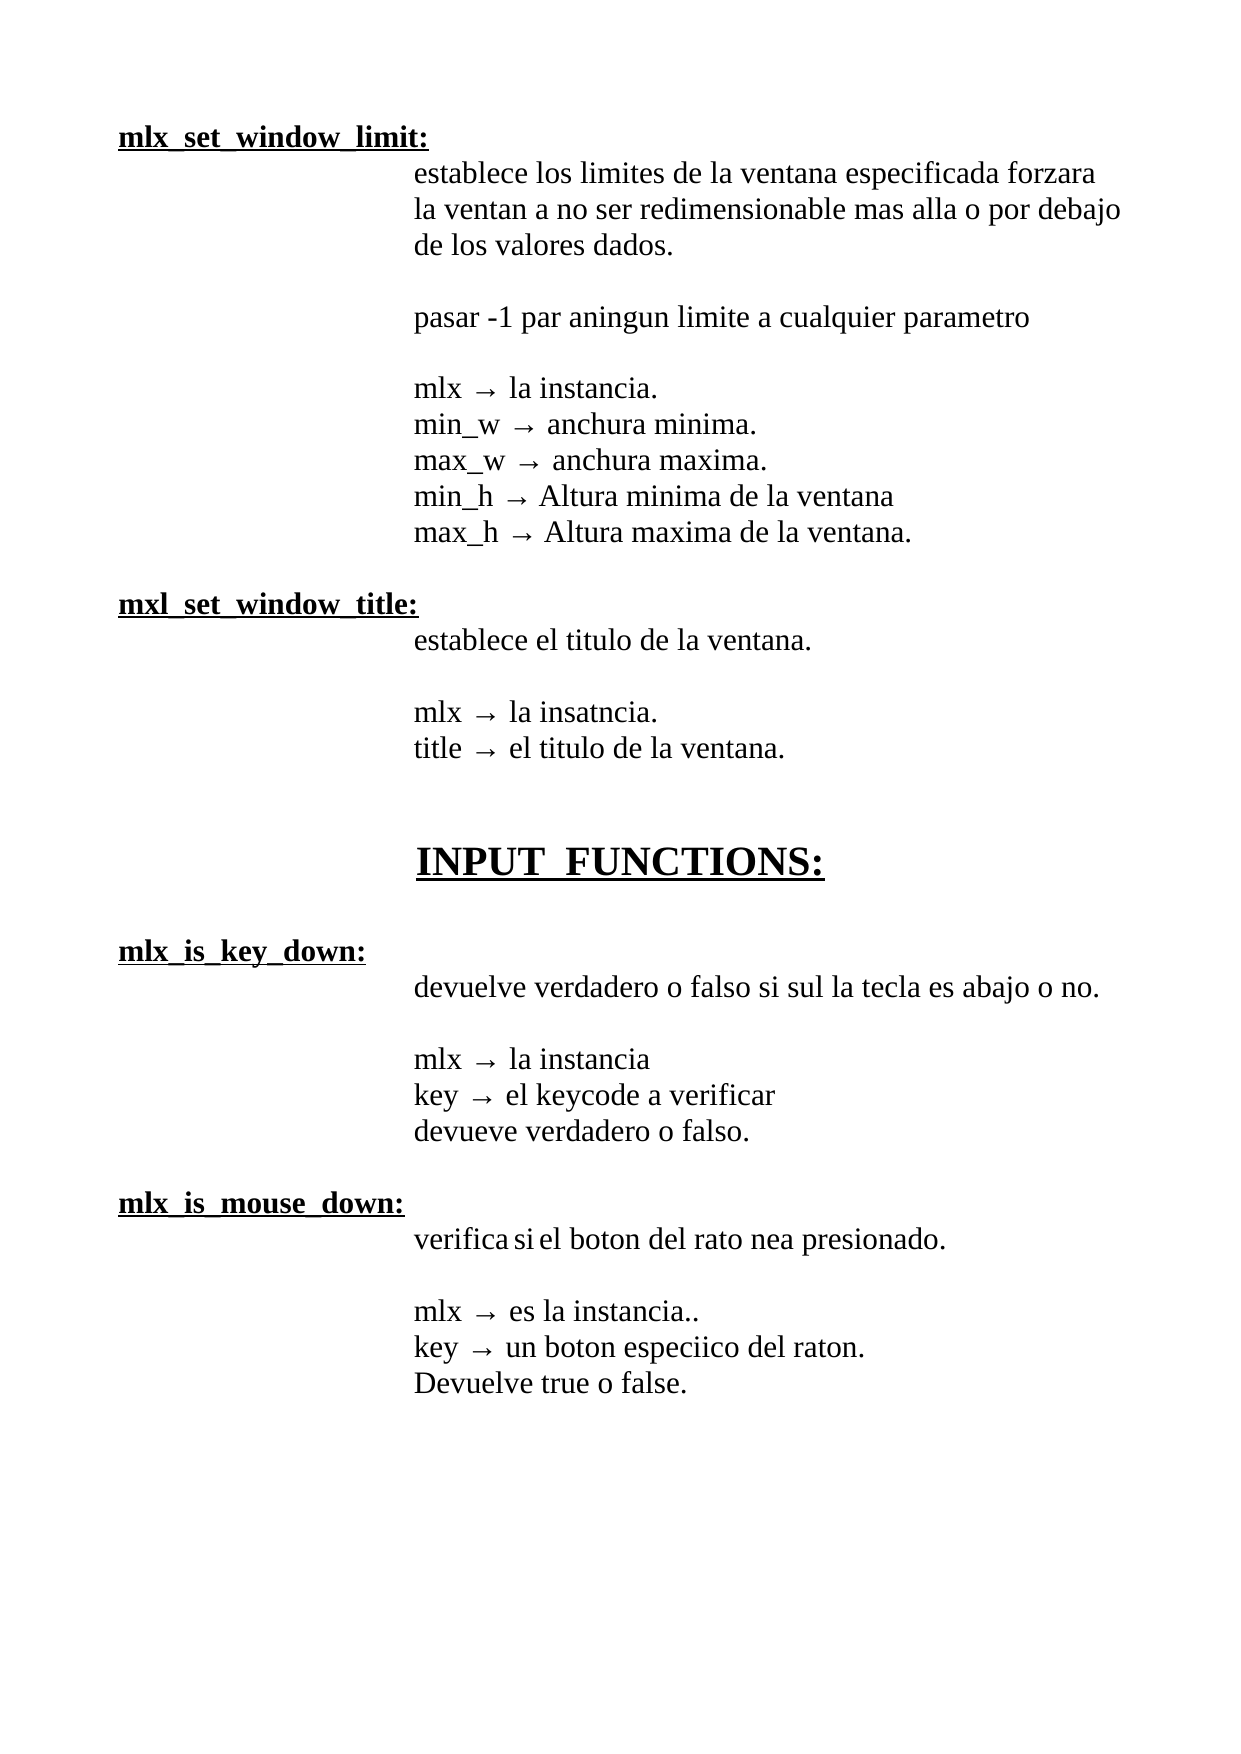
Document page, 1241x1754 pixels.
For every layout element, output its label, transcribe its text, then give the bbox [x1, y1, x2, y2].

text Devuelve true o false. [118, 1364, 1122, 1400]
text establece el titulo de la ventana. [118, 621, 1122, 657]
text mlx_is_mouse_down: [118, 1184, 1122, 1220]
text mlx → la insatncia. [118, 693, 1122, 729]
text title → el titulo de la ventana. [118, 729, 1122, 765]
text mxl_set_window_title: [118, 585, 1122, 621]
text mlx → es la instancia.. [118, 1292, 1122, 1328]
text key → el keycode a verificar [118, 1076, 1122, 1112]
text pasar -1 par aningun limite a cualquier parametro [118, 298, 1122, 334]
text mlx_is_key_down: [118, 933, 1122, 969]
text max_w → anchura maxima. [118, 442, 1122, 477]
text establece los limites de la ventana especificada forzara la ventan a no ser redimensionable mas alla o por debajo de los valores dados. [118, 154, 1122, 262]
text mlx_set_window_limit: [118, 118, 1122, 154]
text mlx → la instancia. [118, 370, 1122, 406]
text devueve verdadero o falso. [118, 1112, 1122, 1148]
text verifica si el boton del rato nea presionado. [118, 1220, 1122, 1256]
text max_h → Altura maxima de la ventana. [118, 513, 1122, 549]
text min_h → Altura minima de la ventana [118, 477, 1122, 513]
text devuelve verdadero o falso si sul la tecla es abajo o no. [118, 969, 1122, 1004]
text mlx → la instancia [118, 1041, 1122, 1076]
text min_w → anchura minima. [118, 406, 1122, 442]
text key → un boton especiico del raton. [118, 1328, 1122, 1364]
text INPUT FUNCTIONS: [118, 837, 1122, 885]
